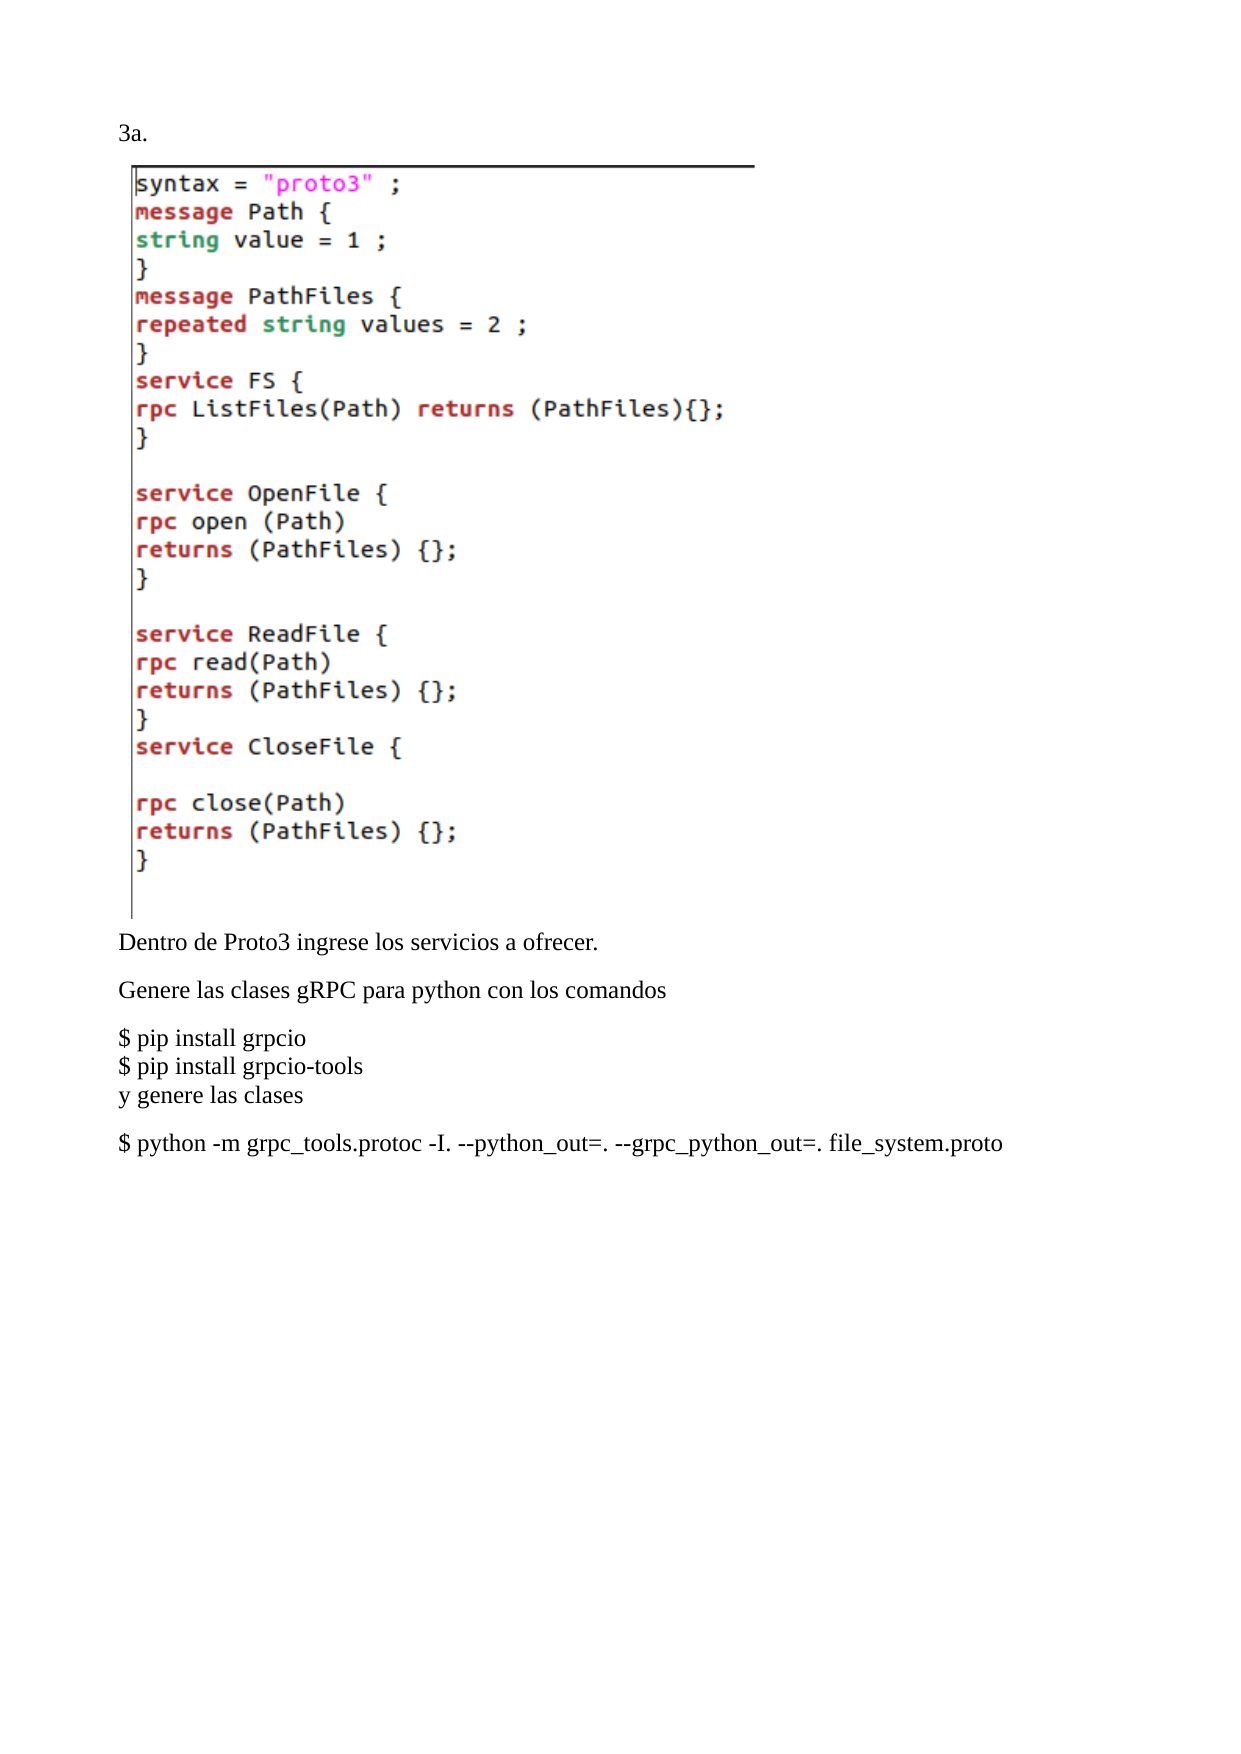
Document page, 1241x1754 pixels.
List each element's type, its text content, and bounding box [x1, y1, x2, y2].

text y genere las clases [118, 1080, 1122, 1109]
text $ python -m grpc_tools.protoc -I. --python_out=. --grpc_python_out=. file_system.proto [118, 1128, 1122, 1156]
text $ pip install grpcio-tools [118, 1051, 1122, 1080]
text $ pip install grpcio [118, 1023, 1122, 1051]
text Dentro de Proto3 ingrese los servicios a ofrecer. [118, 927, 1122, 956]
picture [131, 165, 755, 919]
text 3a. [118, 118, 1122, 147]
text Genere las clases gRPC para python con los comandos [118, 975, 1122, 1004]
